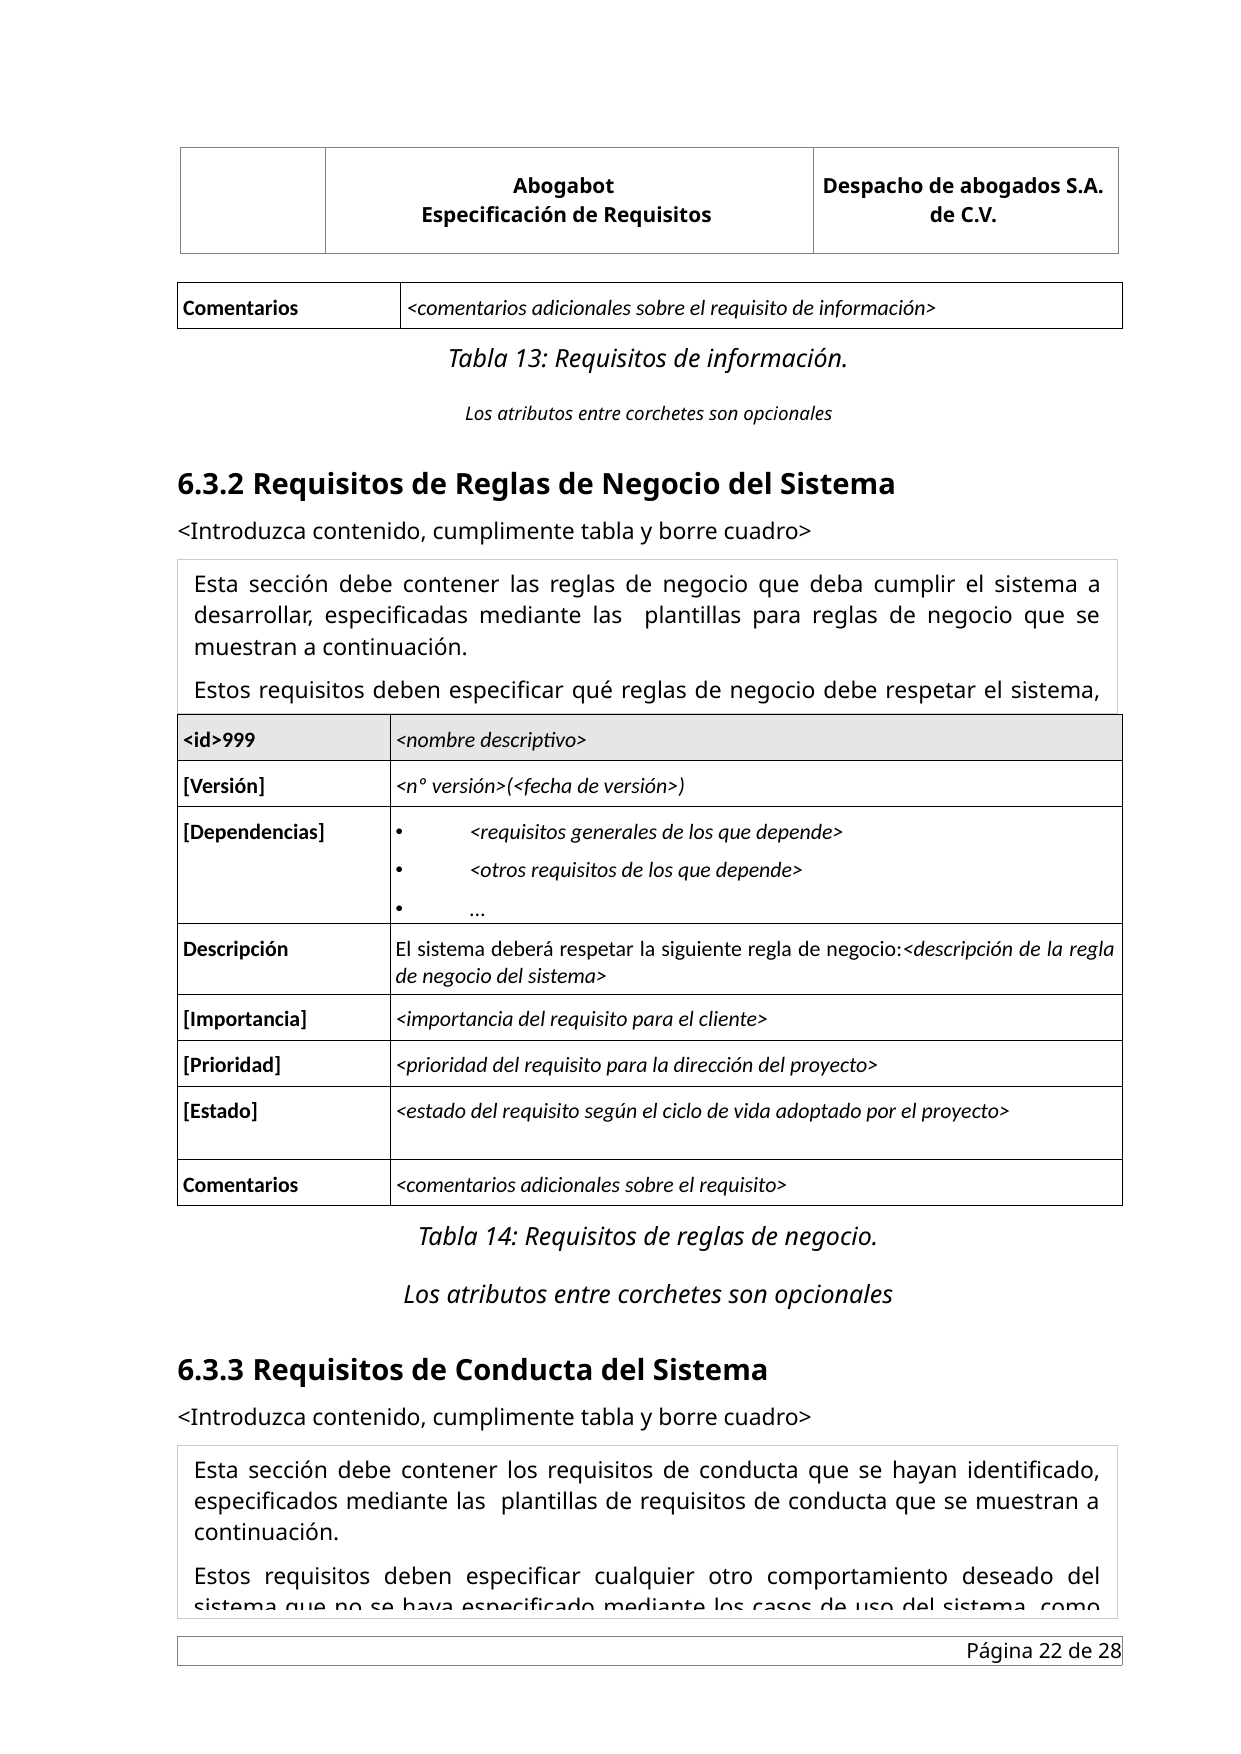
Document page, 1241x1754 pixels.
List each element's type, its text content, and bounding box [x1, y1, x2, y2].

table_cell Comentarios [178, 283, 400, 328]
table_cell Comentarios [178, 1160, 390, 1205]
table_cell Descripción [178, 924, 390, 993]
table_header <id>999 [178, 715, 390, 760]
table_cell <nº versión>(<fecha de versión>) [391, 761, 1122, 806]
table_cell <prioridad del requisito para la dirección del proyecto> [391, 1041, 1122, 1086]
table_cell <comentarios adicionales sobre el requisito> [391, 1160, 1122, 1205]
subtitle Requisitos de Reglas de Negocio del Sistema [177, 463, 1122, 503]
text Esta sección debe contener las reglas de negocio que deba cumplir el sistema a desarrollar, especificadas mediante las plantillas para reglas de negocio que se muestran a continuación. [194, 568, 1101, 662]
table_cell <requisitos generales de los que depende> <otros requisitos de los que depende> ... [391, 807, 1122, 923]
text <Introduzca contenido, cumplimente tabla y borre cuadro> [177, 515, 1122, 547]
table_cell <estado del requisito según el ciclo de vida adoptado por el proyecto> [391, 1087, 1122, 1159]
table_cell <comentarios adicionales sobre el requisito de información> [401, 283, 1122, 328]
text Los atributos entre corchetes son opcionales [177, 400, 1122, 426]
text Los atributos entre corchetes son opcionales [177, 1277, 1122, 1311]
table_header <nombre descriptivo> [391, 715, 1122, 760]
subtitle Requisitos de Conducta del Sistema [177, 1349, 1122, 1388]
table_cell El sistema deberá respetar la siguiente regla de negocio:<descripción de la regla de negocio del sistema> [391, 924, 1122, 993]
table_cell [Prioridad] [178, 1041, 390, 1086]
text Tabla 13: Requisitos de información. [177, 341, 1122, 375]
text Estos requisitos deben especificar cualquier otro comportamiento deseado del sistema que no se haya especificado mediante los casos de uso del sistema, como generación de informes, funcionalidades transversales a varios casos de uso del sistema, etc. [194, 1560, 1101, 1609]
text <Introduzca contenido, cumplimente tabla y borre cuadro> [177, 1401, 1122, 1432]
table_cell [Versión] [178, 761, 390, 806]
table_cell [Estado] [178, 1087, 390, 1159]
text Tabla 14: Requisitos de reglas de negocio. [177, 1218, 1122, 1252]
table_cell [Dependencias] [178, 807, 390, 923]
table_cell <importancia del requisito para el cliente> [391, 995, 1122, 1039]
table_cell [Importancia] [178, 995, 390, 1039]
text Estos requisitos deben especificar qué reglas de negocio debe respetar el sistema, evitando que se incumplan durante su funcionamiento. [194, 674, 1101, 705]
text Esta sección debe contener los requisitos de conducta que se hayan identificado, especificados mediante las plantillas de requisitos de conducta que se muestran a continuación. [194, 1454, 1101, 1547]
